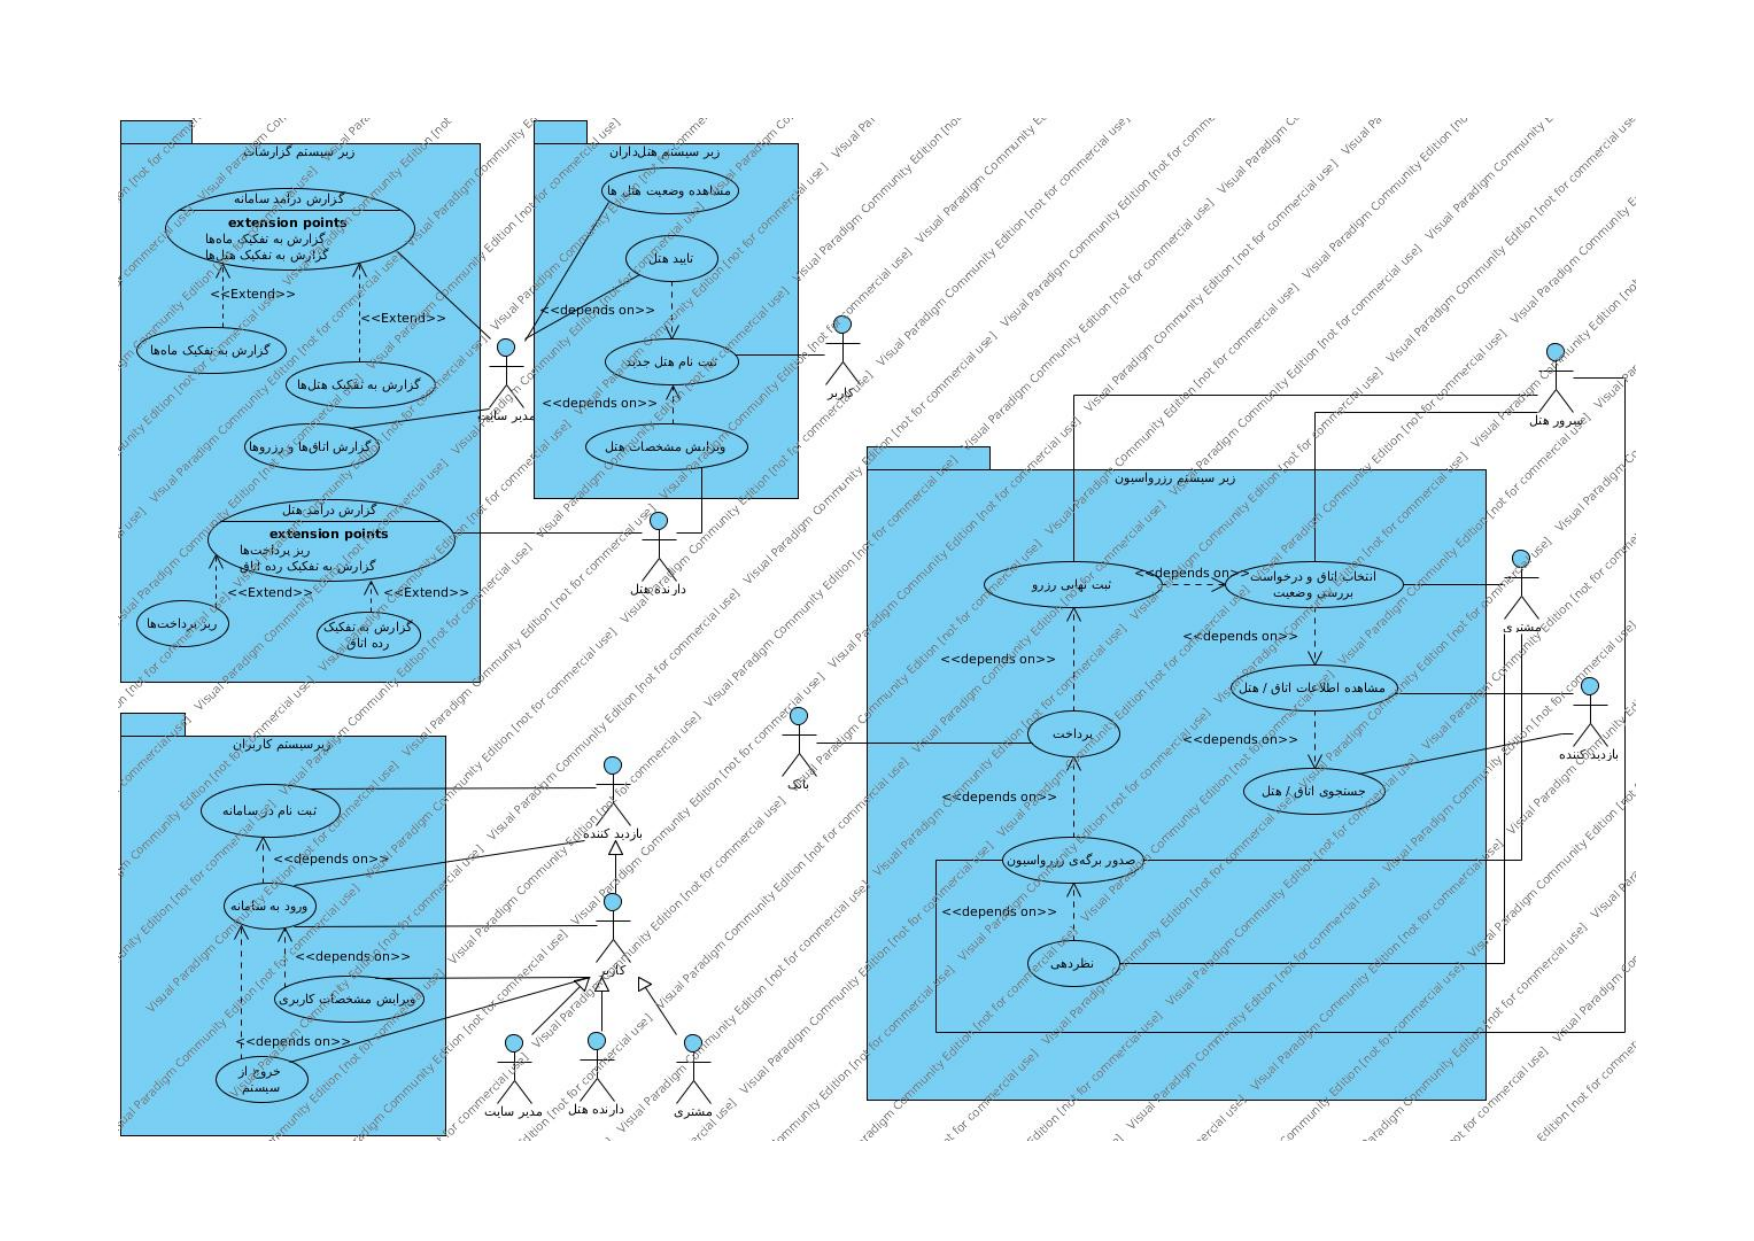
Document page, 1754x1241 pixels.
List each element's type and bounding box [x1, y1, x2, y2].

picture [118, 118, 1636, 1141]
